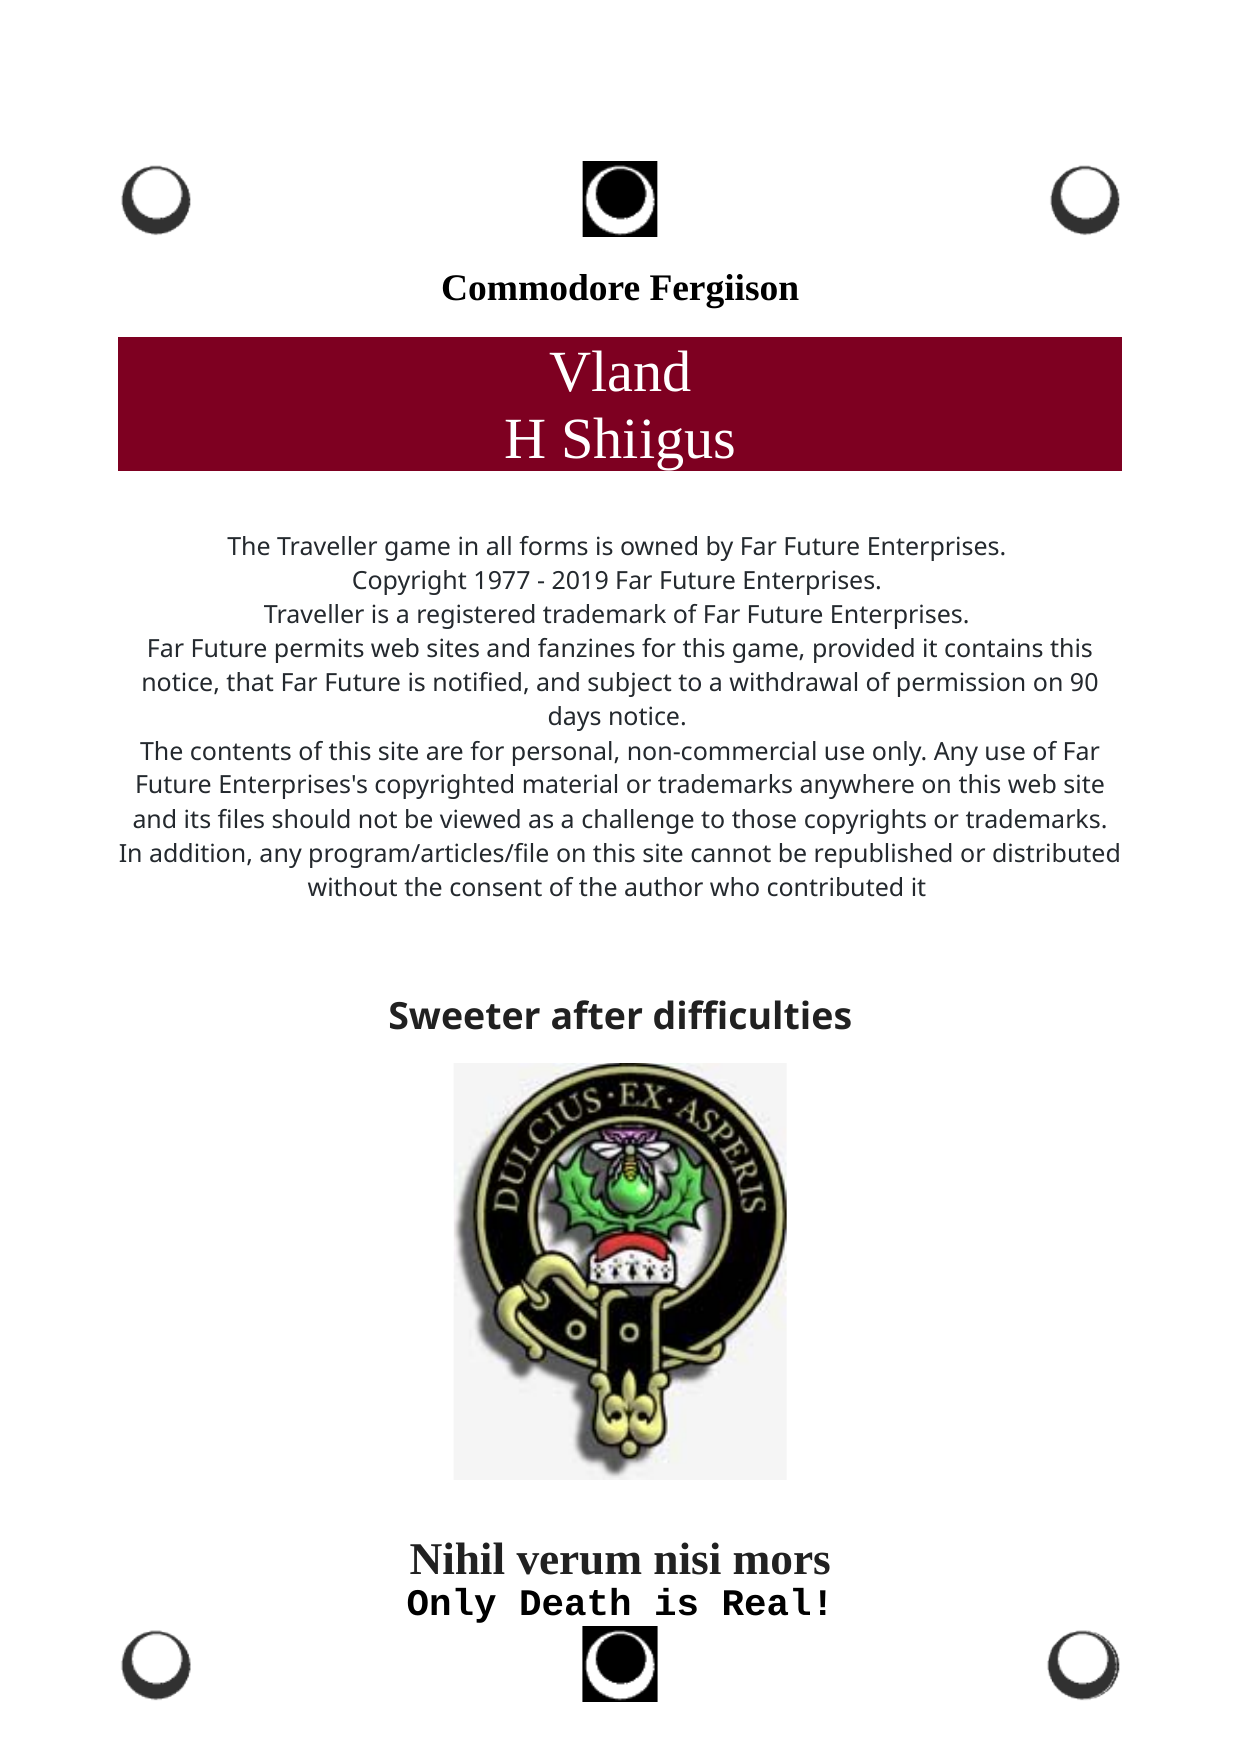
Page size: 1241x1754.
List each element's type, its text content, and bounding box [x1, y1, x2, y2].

text The Traveller game in all forms is owned by Far Future Enterprises. [118, 529, 1122, 563]
picture [453, 1063, 787, 1480]
picture [118, 1626, 194, 1702]
text Only Death is Real! [118, 1584, 1122, 1627]
text Far Future permits web sites and fanzines for this game, provided it contains this notice, that Far Future is notified, and subject to a withdrawal of permission on 90 days notice. [118, 631, 1122, 733]
picture [1044, 1626, 1123, 1702]
text Copyright 1977 - 2019 Far Future Enterprises. [118, 563, 1122, 597]
text Traveller is a registered trademark of Far Future Enterprises. [118, 597, 1122, 631]
text Sweeter after difficulties [118, 990, 1122, 1041]
picture [1047, 161, 1123, 237]
picture [118, 161, 194, 237]
text H Shiigus [118, 404, 1122, 471]
text Commodore Fergiison [118, 265, 1122, 308]
text The contents of this site are for personal, non-commercial use only. Any use of Far Future Enterprises's copyrighted material or trademarks anywhere on this web site and its files should not be viewed as a challenge to those copyrights or trademarks. In addition, any program/articles/file on this site cannot be republished or distributed without the consent of the author who contributed it [118, 733, 1122, 903]
text Nihil verum nisi mors [118, 1532, 1122, 1584]
picture [582, 161, 658, 237]
picture [582, 1626, 658, 1702]
text Vland [118, 337, 1122, 404]
